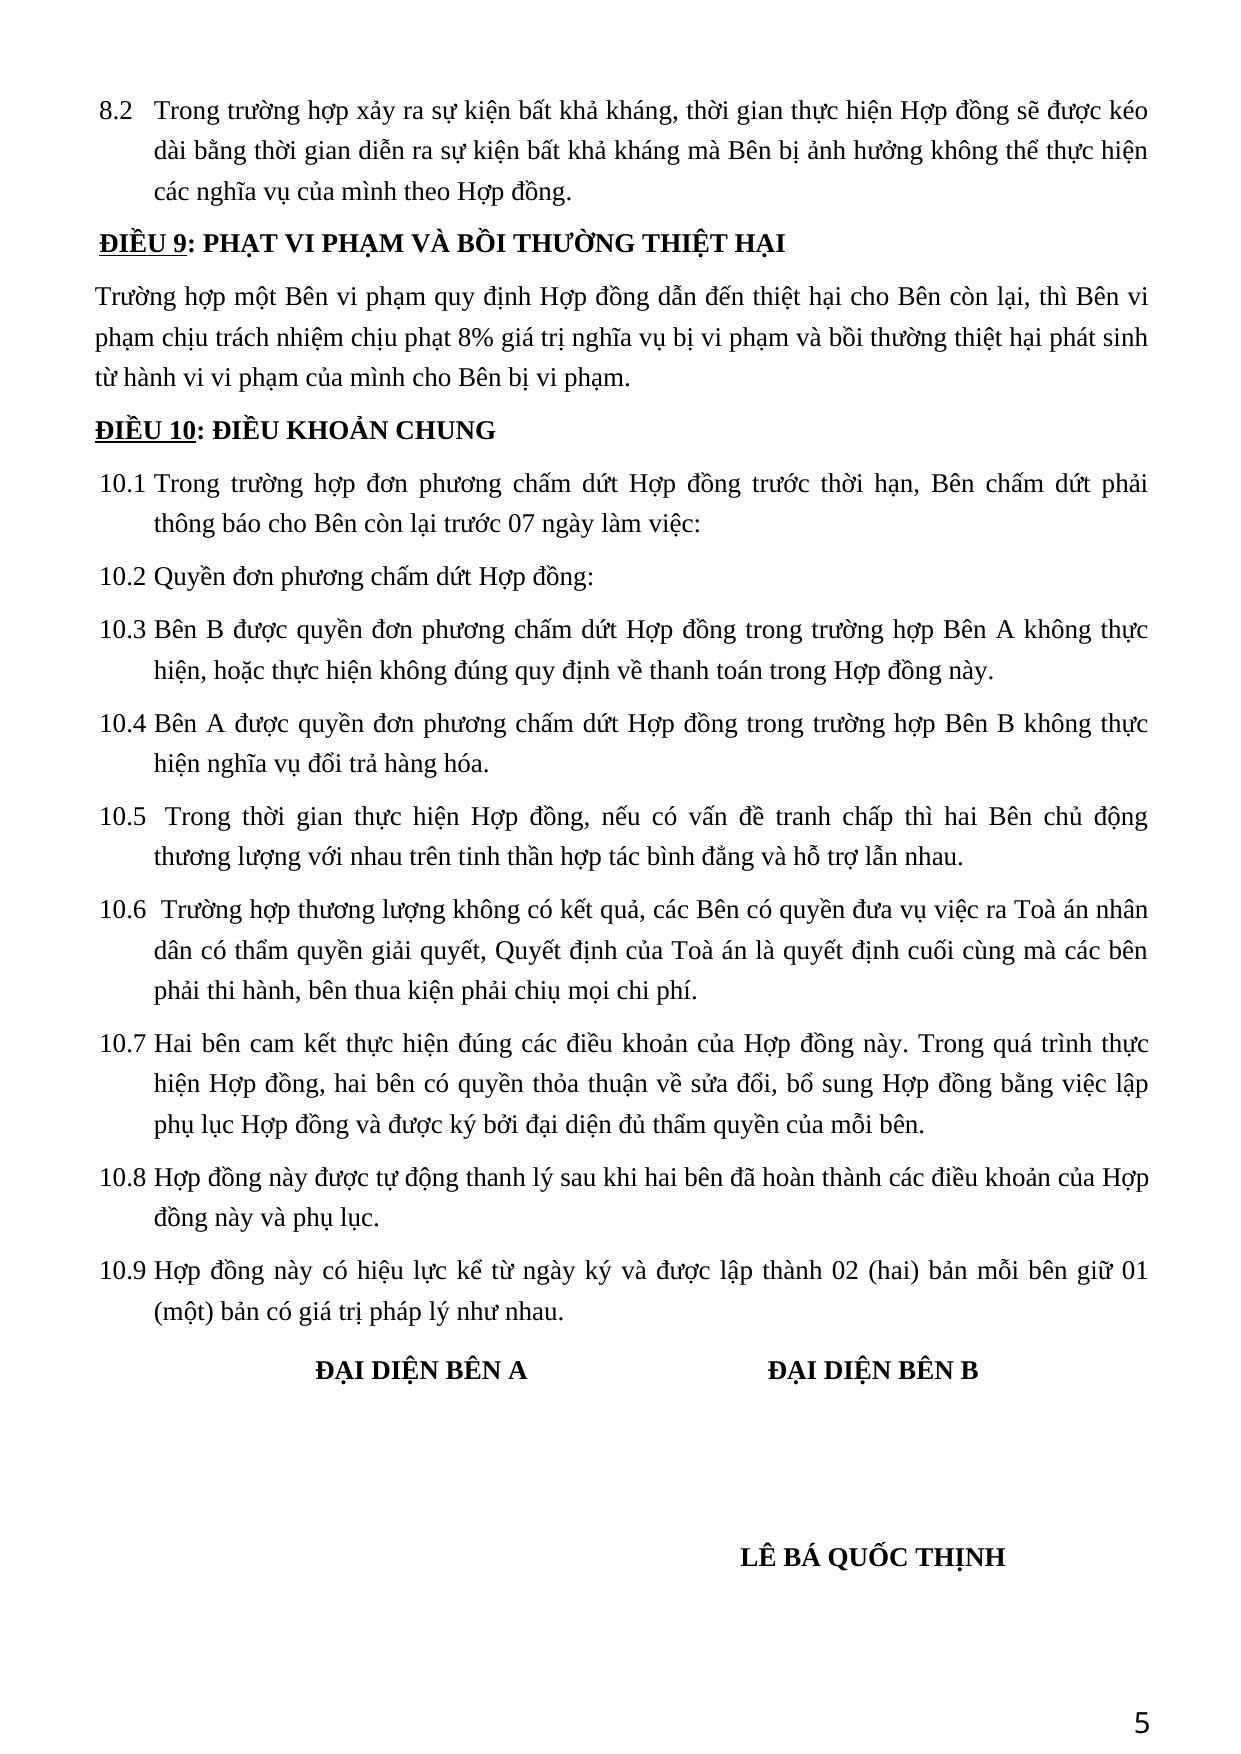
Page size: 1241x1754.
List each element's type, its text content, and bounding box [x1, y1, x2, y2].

list Bên B được quyền đơn phương chấm dứt Hợp đồng trong trường hợp Bên A không thực hiện, hoặc thực hiện không đúng quy định về thanh toán trong Hợp đồng này. [99, 613, 1150, 685]
text Trường hợp một Bên vi phạm quy định Hợp đồng dẫn đến thiệt hại cho Bên còn lại, thì Bên vi phạm chịu trách nhiệm chịu phạt 8% giá trị nghĩa vụ bị vi phạm và bồi thường thiệt hại phát sinh từ hành vi vi phạm của mình cho Bên bị vi phạm. [94, 281, 1150, 392]
list Trường hợp thương lượng không có kết quả, các Bên có quyền đưa vụ việc ra Toà án nhân dân có thẩm quyền giải quyết, Quyết định của Toà án là quyết định cuối cùng mà các bên phải thi hành, bên thua kiện phải chiụ mọi chi phí. [99, 893, 1150, 1005]
list Bên A được quyền đơn phương chấm dứt Hợp đồng trong trường hợp Bên B không thực hiện nghĩa vụ đổi trả hàng hóa. [99, 707, 1150, 778]
list Trong trường hợp đơn phương chấm dứt Hợp đồng trước thời hạn, Bên chấm dứt phải thông báo cho Bên còn lại trước 07 ngày làm việc: [99, 467, 1150, 539]
list Hai bên cam kết thực hiện đúng các điều khoản của Hợp đồng này. Trong quá trình thực hiện Hợp đồng, hai bên có quyền thỏa thuận về sửa đổi, bổ sung Hợp đồng bằng việc lập phụ lục Hợp đồng và được ký bởi đại diện đủ thẩm quyền của mỗi bên. [99, 1027, 1150, 1139]
table_header ĐẠI DIỆN BÊN A [124, 1348, 625, 1578]
list Hợp đồng này được tự động thanh lý sau khi hai bên đã hoàn thành các điều khoản của Hợp đồng này và phụ lục. [99, 1161, 1150, 1232]
list Trong thời gian thực hiện Hợp đồng, nếu có vấn đề tranh chấp thì hai Bên chủ động thương lượng với nhau trên tinh thần hợp tác bình đẳng và hỗ trợ lẫn nhau. [99, 800, 1150, 872]
text ĐIỀU 10: ĐIỀU KHOẢN CHUNG [94, 414, 1150, 445]
list Hợp đồng này có hiệu lực kể từ ngày ký và được lập thành 02 (hai) bản mỗi bên giữ 01 (một) bản có giá trị pháp lý như nhau. [99, 1254, 1150, 1326]
list Quyền đơn phương chấm dứt Hợp đồng: [99, 561, 1150, 592]
text ĐIỀU 9: PHẠT VI PHẠM VÀ BỒI THƯỜNG THIỆT HẠI [99, 228, 1150, 259]
table_header ĐẠI DIỆN BÊN B LÊ BÁ QUỐC THỊNH [625, 1348, 1121, 1578]
list Trong trường hợp xảy ra sự kiện bất khả kháng, thời gian thực hiện Hợp đồng sẽ được kéo dài bằng thời gian diễn ra sự kiện bất khả kháng mà Bên bị ảnh hưởng không thể thực hiện các nghĩa vụ của mình theo Hợp đồng. [99, 94, 1150, 206]
